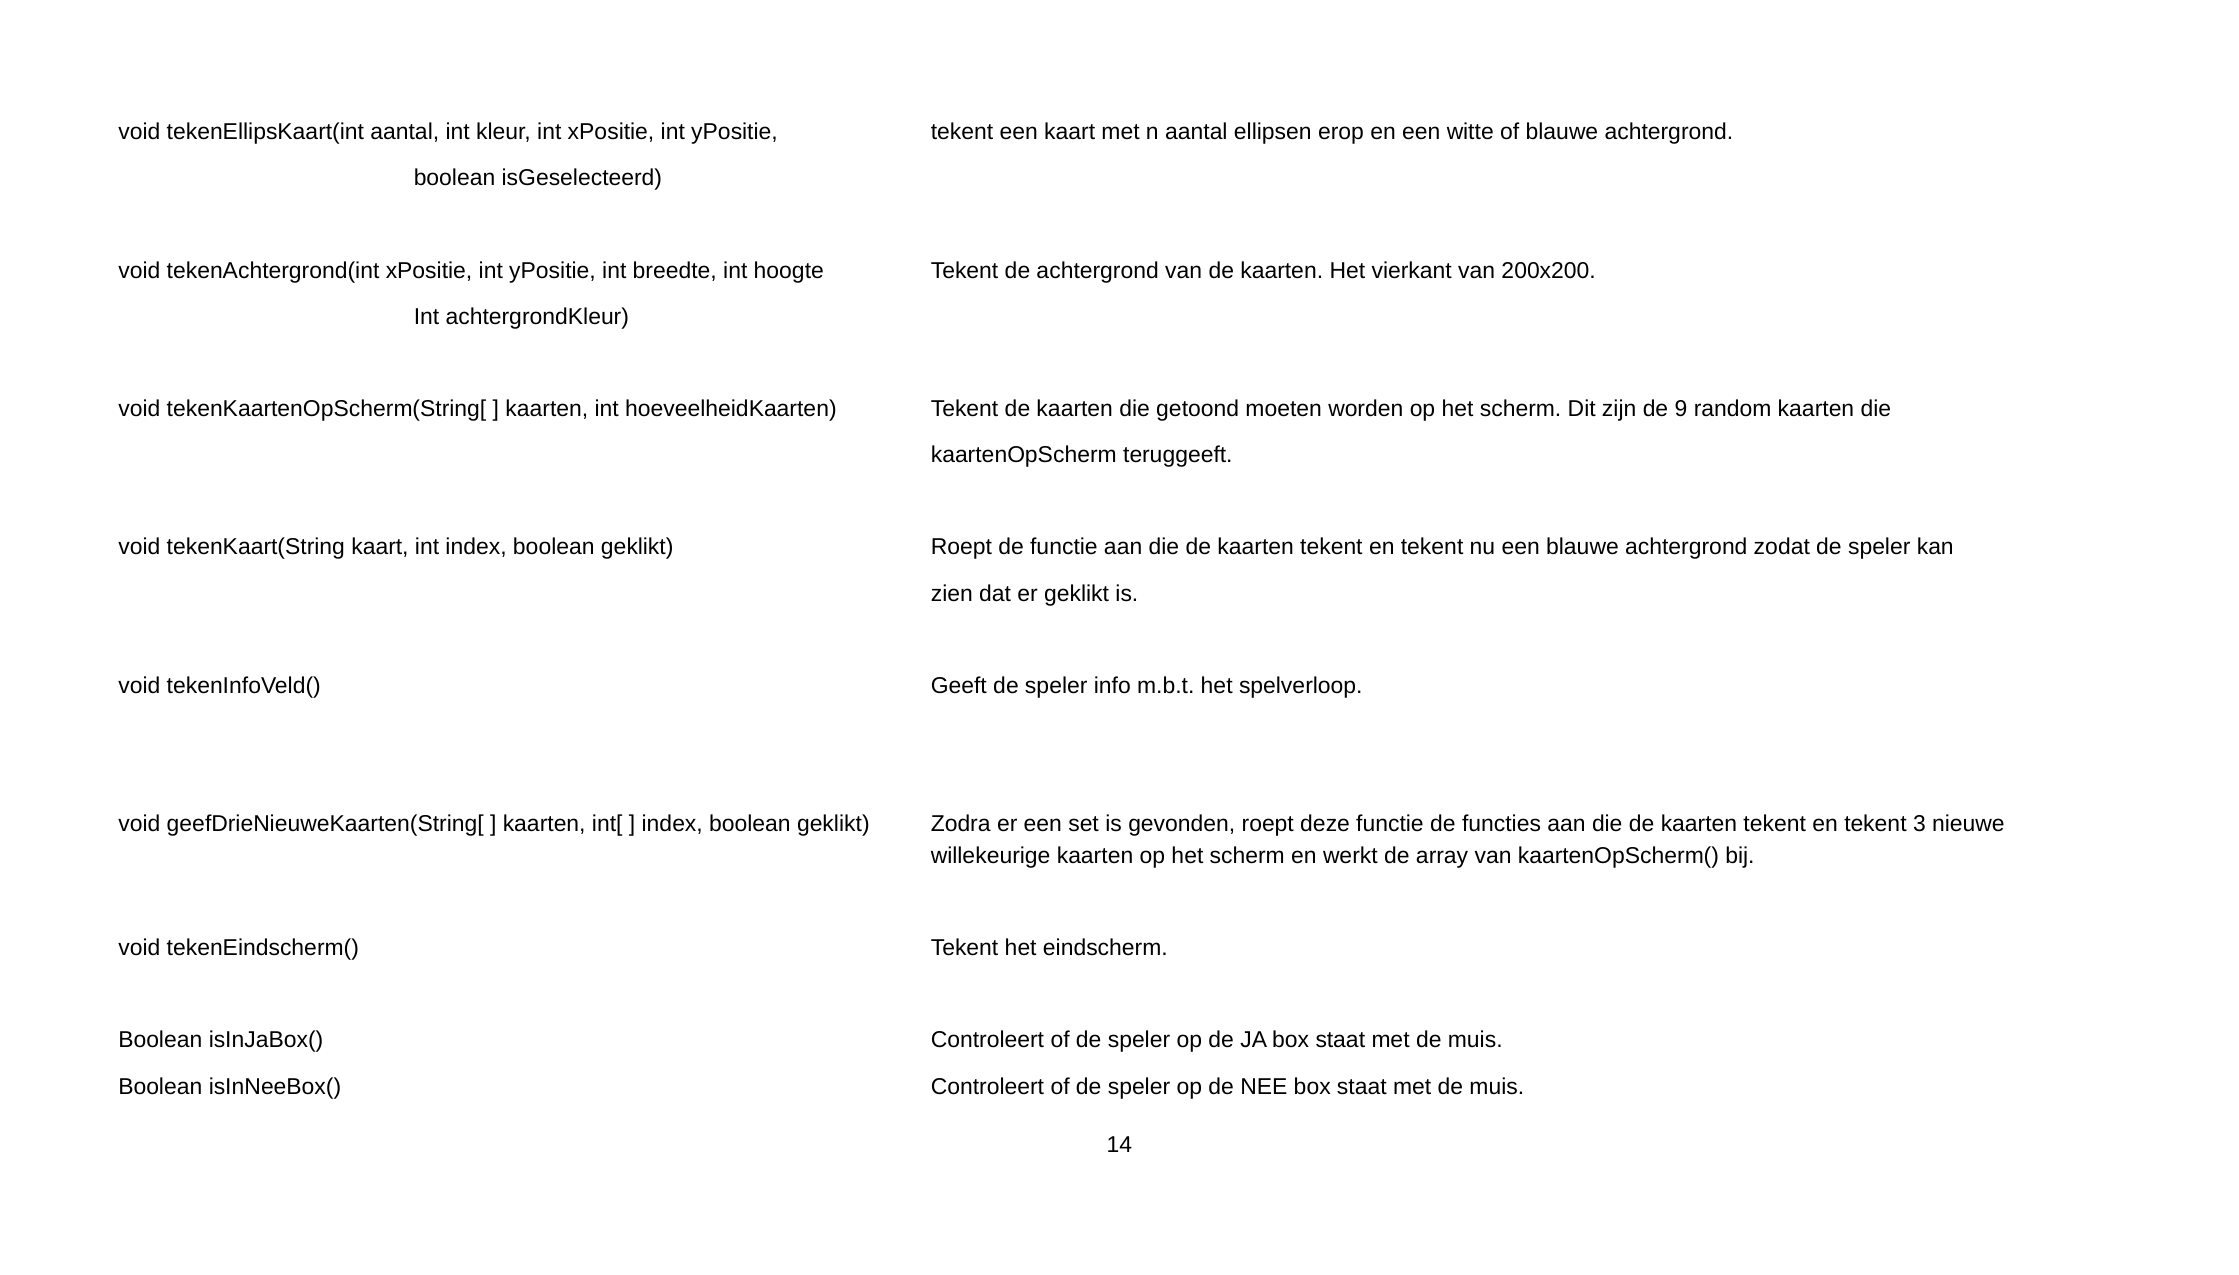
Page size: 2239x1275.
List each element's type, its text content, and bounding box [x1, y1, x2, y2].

text void tekenKaart(String kaart, int index, boolean geklikt) Roept de functie aan die de kaarten tekent en tekent nu een blauwe achtergrond zodat de speler kan [118, 533, 2120, 560]
text void tekenEindscherm() Tekent het eindscherm. [118, 934, 2120, 961]
text zien dat er geklikt is. [118, 579, 2120, 606]
text Int achtergrondKleur) [118, 303, 2120, 329]
text boolean isGeselecteerd) [118, 164, 2120, 191]
text Boolean isInJaBox() Controleert of de speler op de JA box staat met de muis. [118, 1026, 2120, 1053]
text Boolean isInNeeBox() Controleert of de speler op de NEE box staat met de muis. [118, 1073, 2120, 1099]
text kaartenOpScherm teruggeeft. [118, 441, 2120, 467]
text void geefDrieNieuweKaarten(String[ ] kaarten, int[ ] index, boolean geklikt) Zodra er een set is gevonden, roept deze functie de functies aan die de kaarten tekent en tekent 3 nieuwe willekeurige kaarten op het scherm en werkt de array van kaartenOpScherm() bij. [118, 810, 2120, 868]
text void tekenKaartenOpScherm(String[ ] kaarten, int hoeveelheidKaarten) Tekent de kaarten die getoond moeten worden op het scherm. Dit zijn de 9 random kaarten die [118, 395, 2120, 421]
text void tekenAchtergrond(int xPositie, int yPositie, int breedte, int hoogte Tekent de achtergrond van de kaarten. Het vierkant van 200x200. [118, 257, 2120, 283]
text void tekenEllipsKaart(int aantal, int kleur, int xPositie, int yPositie, tekent een kaart met n aantal ellipsen erop en een witte of blauwe achtergrond. [118, 118, 2120, 144]
text void tekenInfoVeld() Geeft de speler info m.b.t. het spelverloop. [118, 672, 2120, 698]
